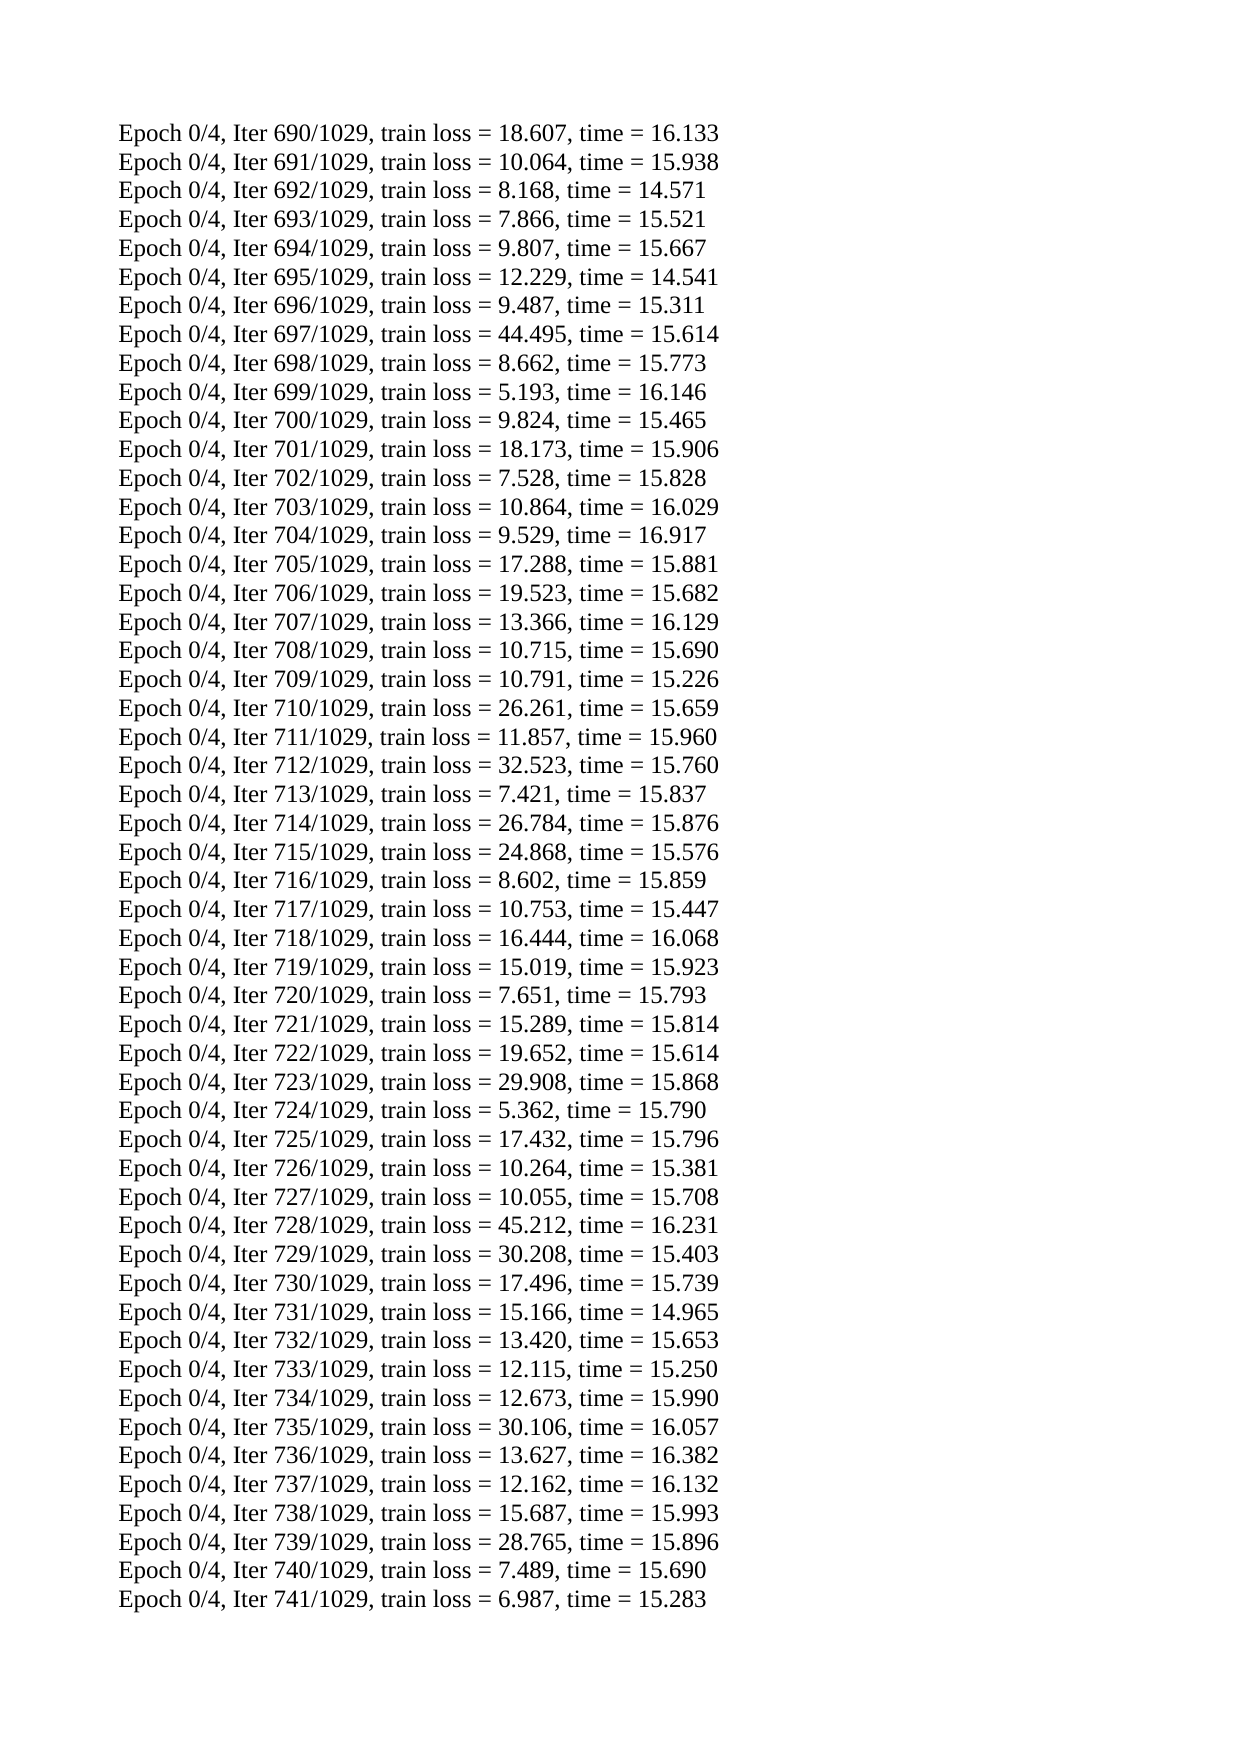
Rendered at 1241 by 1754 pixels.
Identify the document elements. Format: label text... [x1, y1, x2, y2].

text Epoch 0/4, Iter 724/1029, train loss = 5.362, time = 15.790 [118, 1096, 1122, 1124]
text Epoch 0/4, Iter 713/1029, train loss = 7.421, time = 15.837 [118, 779, 1122, 808]
text Epoch 0/4, Iter 716/1029, train loss = 8.602, time = 15.859 [118, 866, 1122, 894]
text Epoch 0/4, Iter 696/1029, train loss = 9.487, time = 15.311 [118, 291, 1122, 319]
text Epoch 0/4, Iter 738/1029, train loss = 15.687, time = 15.993 [118, 1498, 1122, 1527]
text Epoch 0/4, Iter 707/1029, train loss = 13.366, time = 16.129 [118, 607, 1122, 636]
text Epoch 0/4, Iter 734/1029, train loss = 12.673, time = 15.990 [118, 1383, 1122, 1412]
text Epoch 0/4, Iter 726/1029, train loss = 10.264, time = 15.381 [118, 1153, 1122, 1182]
text Epoch 0/4, Iter 735/1029, train loss = 30.106, time = 16.057 [118, 1412, 1122, 1441]
text Epoch 0/4, Iter 721/1029, train loss = 15.289, time = 15.814 [118, 1009, 1122, 1038]
text Epoch 0/4, Iter 711/1029, train loss = 11.857, time = 15.960 [118, 722, 1122, 751]
text Epoch 0/4, Iter 694/1029, train loss = 9.807, time = 15.667 [118, 233, 1122, 262]
text Epoch 0/4, Iter 703/1029, train loss = 10.864, time = 16.029 [118, 492, 1122, 521]
text Epoch 0/4, Iter 729/1029, train loss = 30.208, time = 15.403 [118, 1239, 1122, 1268]
text Epoch 0/4, Iter 700/1029, train loss = 9.824, time = 15.465 [118, 406, 1122, 434]
text Epoch 0/4, Iter 691/1029, train loss = 10.064, time = 15.938 [118, 147, 1122, 176]
text Epoch 0/4, Iter 715/1029, train loss = 24.868, time = 15.576 [118, 837, 1122, 866]
text Epoch 0/4, Iter 692/1029, train loss = 8.168, time = 14.571 [118, 176, 1122, 204]
text Epoch 0/4, Iter 709/1029, train loss = 10.791, time = 15.226 [118, 664, 1122, 693]
text Epoch 0/4, Iter 718/1029, train loss = 16.444, time = 16.068 [118, 923, 1122, 952]
text Epoch 0/4, Iter 699/1029, train loss = 5.193, time = 16.146 [118, 377, 1122, 406]
text Epoch 0/4, Iter 728/1029, train loss = 45.212, time = 16.231 [118, 1211, 1122, 1239]
text Epoch 0/4, Iter 740/1029, train loss = 7.489, time = 15.690 [118, 1556, 1122, 1584]
text Epoch 0/4, Iter 690/1029, train loss = 18.607, time = 16.133 [118, 118, 1122, 147]
text Epoch 0/4, Iter 697/1029, train loss = 44.495, time = 15.614 [118, 319, 1122, 348]
text Epoch 0/4, Iter 733/1029, train loss = 12.115, time = 15.250 [118, 1354, 1122, 1383]
text Epoch 0/4, Iter 741/1029, train loss = 6.987, time = 15.283 [118, 1584, 1122, 1613]
text Epoch 0/4, Iter 712/1029, train loss = 32.523, time = 15.760 [118, 751, 1122, 779]
text Epoch 0/4, Iter 695/1029, train loss = 12.229, time = 14.541 [118, 262, 1122, 291]
text Epoch 0/4, Iter 723/1029, train loss = 29.908, time = 15.868 [118, 1067, 1122, 1096]
text Epoch 0/4, Iter 731/1029, train loss = 15.166, time = 14.965 [118, 1297, 1122, 1326]
text Epoch 0/4, Iter 708/1029, train loss = 10.715, time = 15.690 [118, 636, 1122, 664]
text Epoch 0/4, Iter 737/1029, train loss = 12.162, time = 16.132 [118, 1469, 1122, 1498]
text Epoch 0/4, Iter 693/1029, train loss = 7.866, time = 15.521 [118, 204, 1122, 233]
text Epoch 0/4, Iter 722/1029, train loss = 19.652, time = 15.614 [118, 1038, 1122, 1067]
text Epoch 0/4, Iter 730/1029, train loss = 17.496, time = 15.739 [118, 1268, 1122, 1297]
text Epoch 0/4, Iter 698/1029, train loss = 8.662, time = 15.773 [118, 348, 1122, 377]
text Epoch 0/4, Iter 706/1029, train loss = 19.523, time = 15.682 [118, 578, 1122, 607]
text Epoch 0/4, Iter 717/1029, train loss = 10.753, time = 15.447 [118, 894, 1122, 923]
text Epoch 0/4, Iter 705/1029, train loss = 17.288, time = 15.881 [118, 549, 1122, 578]
text Epoch 0/4, Iter 727/1029, train loss = 10.055, time = 15.708 [118, 1182, 1122, 1211]
text Epoch 0/4, Iter 701/1029, train loss = 18.173, time = 15.906 [118, 434, 1122, 463]
text Epoch 0/4, Iter 725/1029, train loss = 17.432, time = 15.796 [118, 1124, 1122, 1153]
text Epoch 0/4, Iter 739/1029, train loss = 28.765, time = 15.896 [118, 1527, 1122, 1556]
text Epoch 0/4, Iter 732/1029, train loss = 13.420, time = 15.653 [118, 1326, 1122, 1354]
text Epoch 0/4, Iter 704/1029, train loss = 9.529, time = 16.917 [118, 521, 1122, 549]
text Epoch 0/4, Iter 720/1029, train loss = 7.651, time = 15.793 [118, 981, 1122, 1009]
text Epoch 0/4, Iter 719/1029, train loss = 15.019, time = 15.923 [118, 952, 1122, 981]
text Epoch 0/4, Iter 736/1029, train loss = 13.627, time = 16.382 [118, 1441, 1122, 1469]
text Epoch 0/4, Iter 702/1029, train loss = 7.528, time = 15.828 [118, 463, 1122, 492]
text Epoch 0/4, Iter 714/1029, train loss = 26.784, time = 15.876 [118, 808, 1122, 837]
text Epoch 0/4, Iter 710/1029, train loss = 26.261, time = 15.659 [118, 693, 1122, 722]
